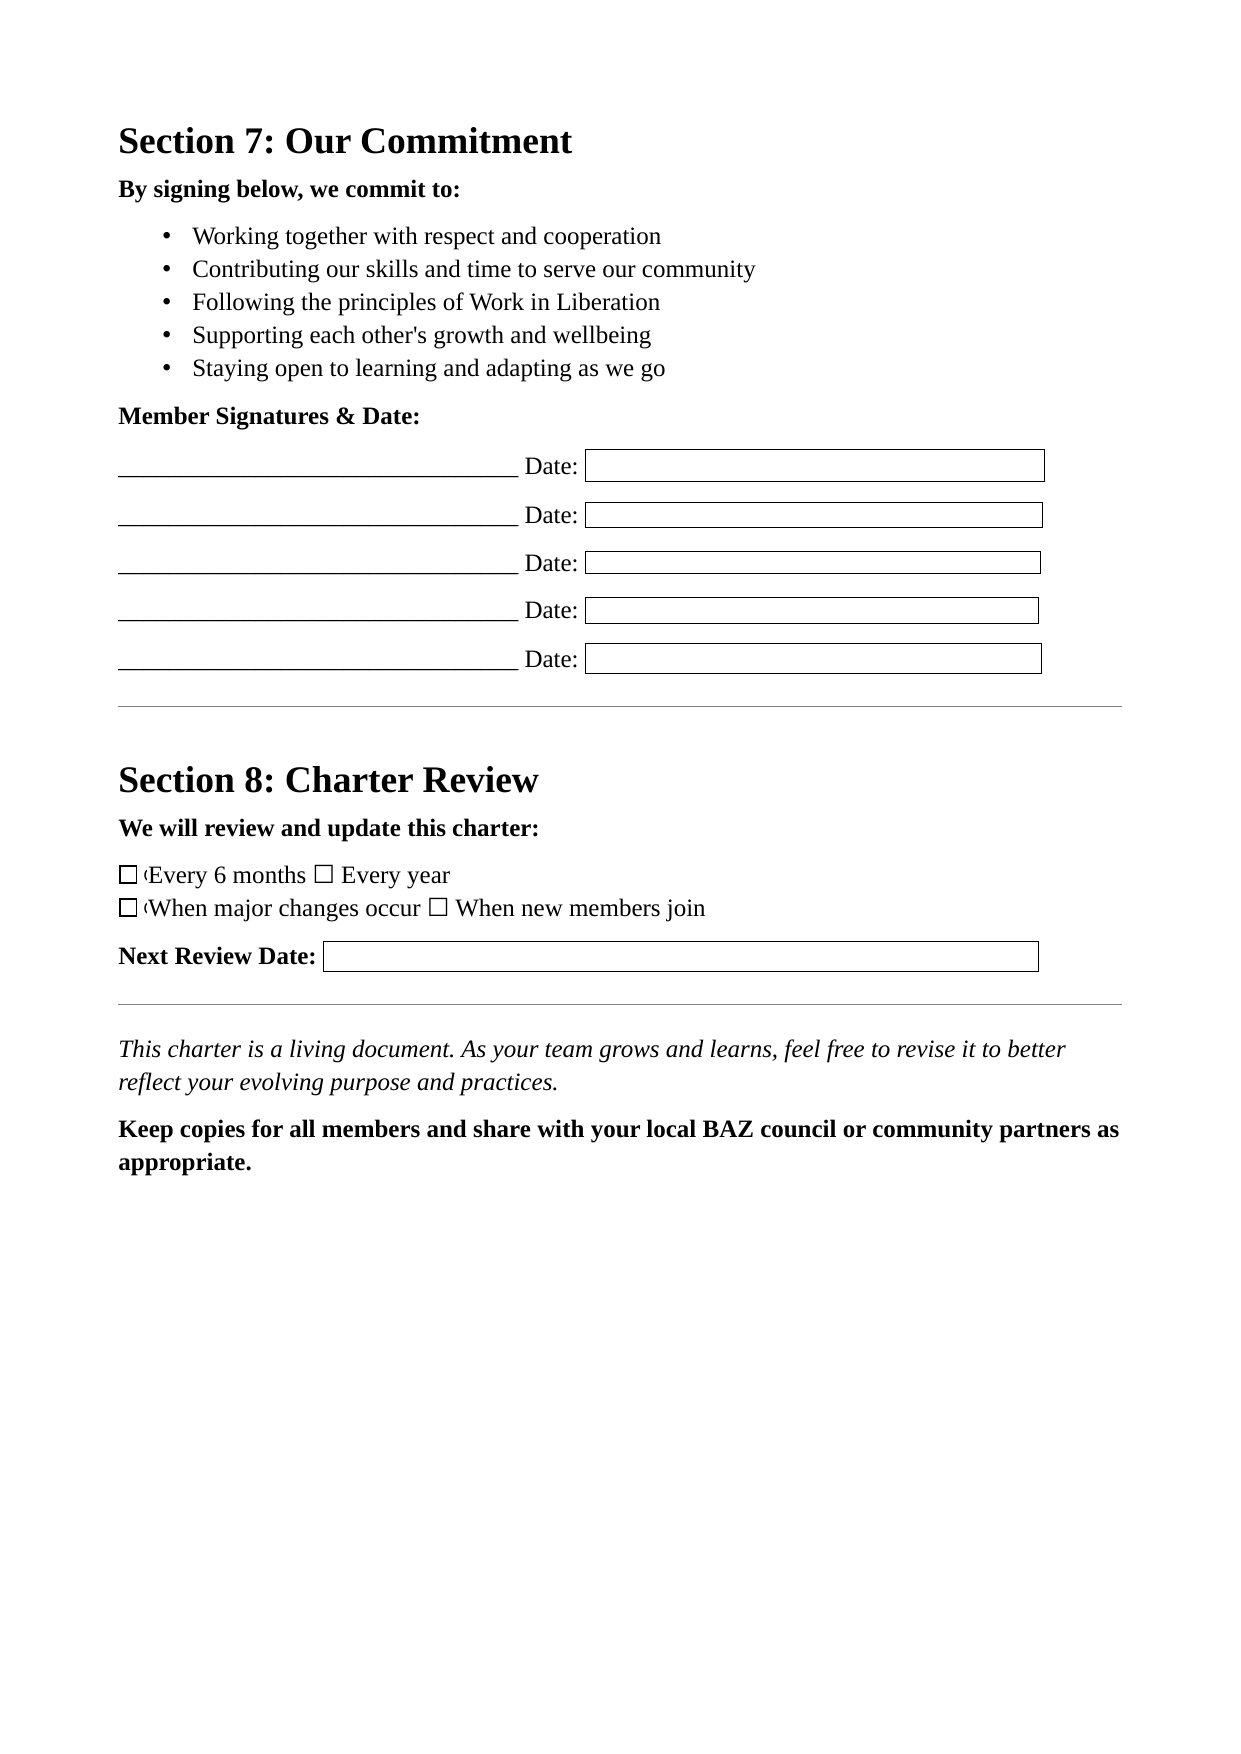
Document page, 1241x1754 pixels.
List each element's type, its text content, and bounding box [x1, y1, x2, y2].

subtitle Section 8: Charter Review [118, 757, 1122, 800]
list Staying open to learning and adapting as we go [162, 353, 1122, 382]
text [1042, 643, 1122, 673]
text Every 6 months ☐ Every year When major changes occur ☐ When new members join [118, 860, 1122, 922]
text Next Review Date: [118, 941, 323, 971]
text ________________________________ Date: [118, 449, 585, 482]
text ________________________________ Date: [118, 500, 1122, 529]
text ________________________________ Date: [118, 548, 1122, 577]
text Keep copies for all members and share with your local BAZ council or community partners as appropriate. [118, 1114, 1122, 1176]
list Contributing our skills and time to serve our community [162, 254, 1122, 283]
text [1039, 941, 1122, 971]
text ________________________________ Date: [118, 596, 1122, 624]
subtitle Section 7: Our Commitment [118, 118, 1122, 161]
text [1045, 449, 1122, 482]
list Following the principles of Work in Liberation [162, 287, 1122, 316]
list Working together with respect and cooperation [162, 221, 1122, 250]
text Member Signatures & Date: [118, 401, 1122, 430]
list Supporting each other's growth and wellbeing [162, 320, 1122, 349]
text This charter is a living document. As your team grows and learns, feel free to revise it to better reflect your evolving purpose and practices. [118, 1034, 1122, 1096]
text By signing below, we commit to: [118, 174, 1122, 202]
text ________________________________ Date: [118, 643, 585, 673]
text We will review and update this charter: [118, 813, 1122, 841]
